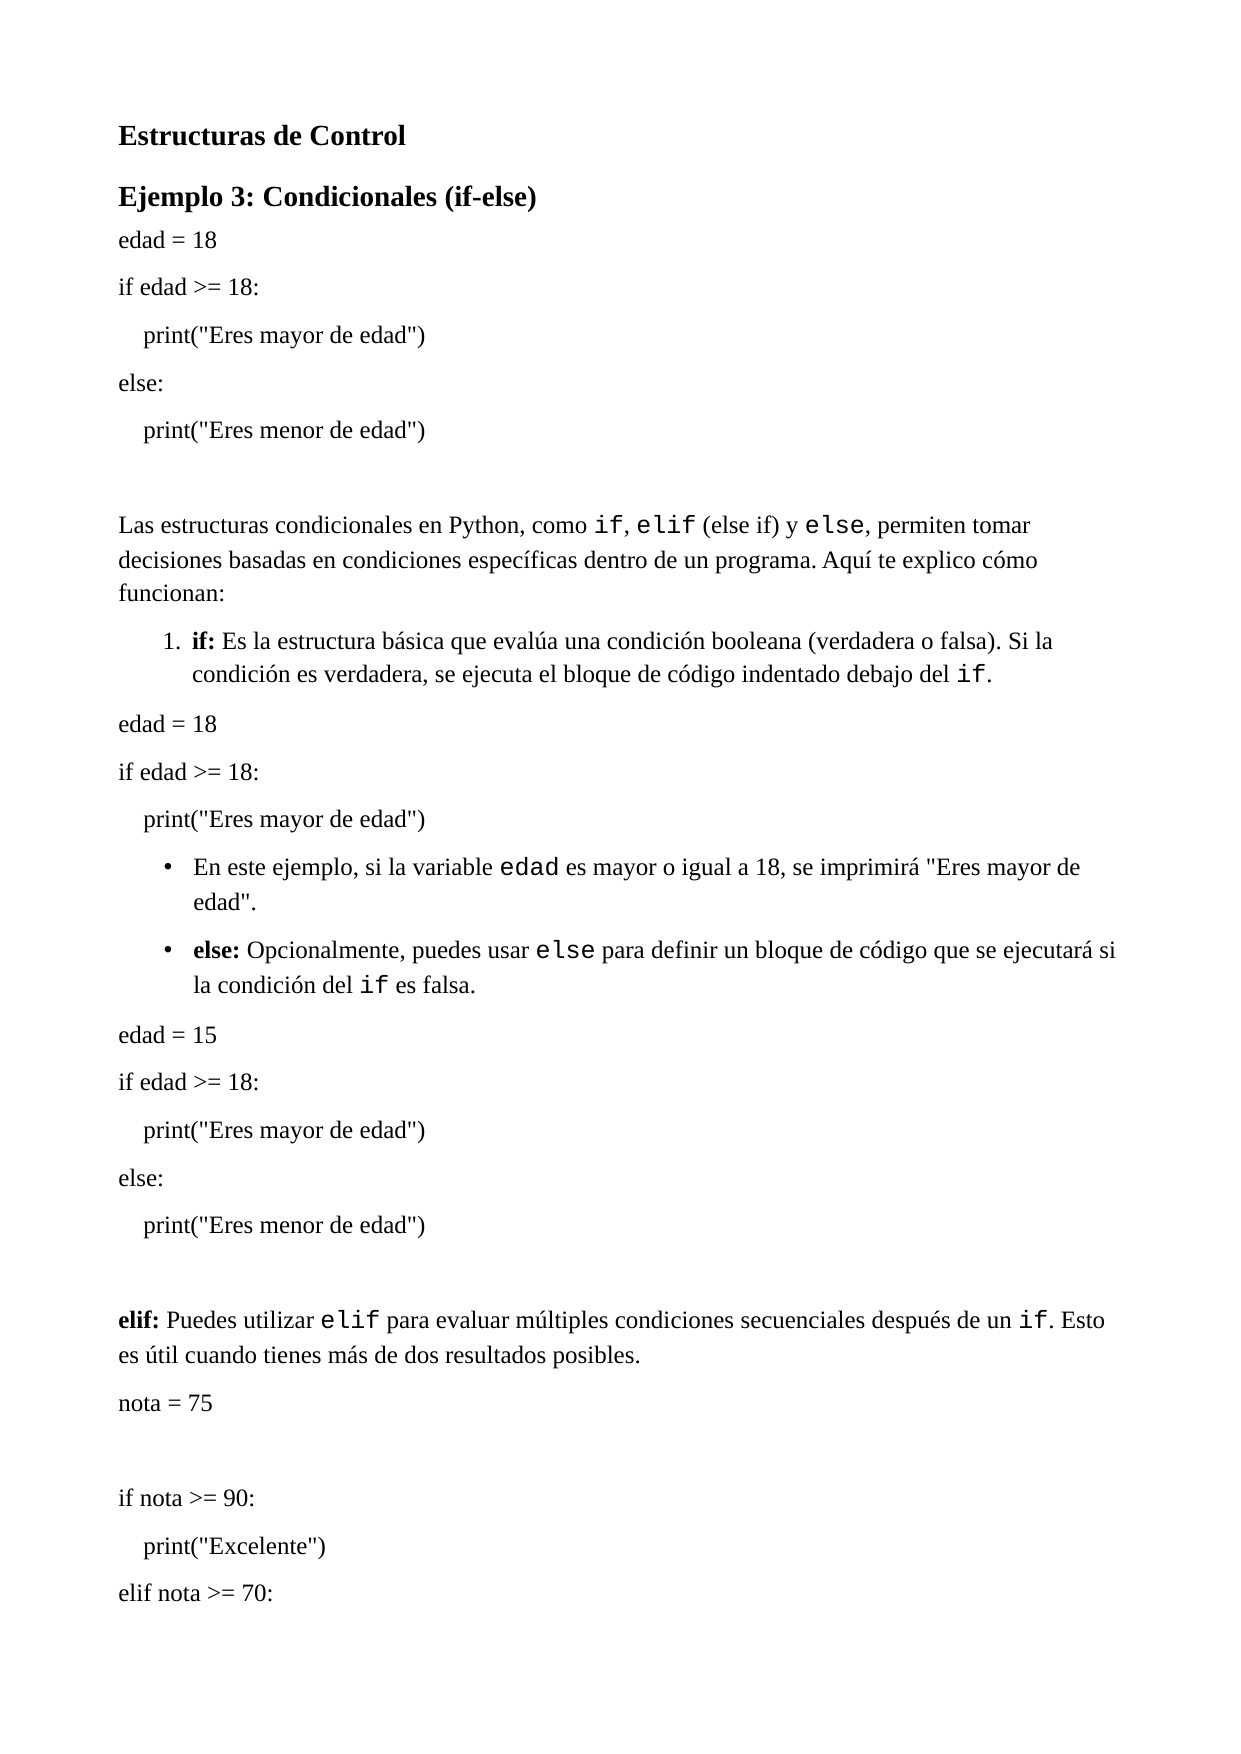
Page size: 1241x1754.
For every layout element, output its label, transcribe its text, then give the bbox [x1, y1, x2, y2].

text print("Excelente") [118, 1531, 1122, 1560]
text else: [118, 368, 1122, 396]
text edad = 18 [118, 709, 1122, 738]
list En este ejemplo, si la variable edad es mayor o igual a 18, se imprimirá "Eres mayor de edad". [164, 852, 1122, 916]
subtitle Ejemplo 3: Condicionales (if-else) [118, 179, 1122, 212]
text if edad >= 18: [118, 272, 1122, 301]
text print("Eres menor de edad") [118, 415, 1122, 444]
text elif: Puedes utilizar elif para evaluar múltiples condiciones secuenciales después de un if. Esto es útil cuando tienes más de dos resultados posibles. [118, 1305, 1122, 1369]
text print("Eres mayor de edad") [118, 1115, 1122, 1144]
list if: Es la estructura básica que evalúa una condición booleana (verdadera o falsa). Si la condición es verdadera, se ejecuta el bloque de código indentado debajo del if. [162, 626, 1122, 690]
text if nota >= 90: [118, 1483, 1122, 1512]
text Las estructuras condicionales en Python, como if, elif (else if) y else, permiten tomar decisiones basadas en condiciones específicas dentro de un programa. Aquí te explico cómo funcionan: [118, 510, 1122, 607]
text else: [118, 1163, 1122, 1191]
text elif nota >= 70: [118, 1578, 1122, 1607]
text print("Eres menor de edad") [118, 1210, 1122, 1239]
text print("Eres mayor de edad") [118, 804, 1122, 833]
list else: Opcionalmente, puedes usar else para definir un bloque de código que se ejecutará si la condición del if es falsa. [164, 935, 1122, 1001]
subtitle Estructuras de Control [118, 118, 1122, 152]
text print("Eres mayor de edad") [118, 320, 1122, 349]
text edad = 15 [118, 1020, 1122, 1048]
text if edad >= 18: [118, 1067, 1122, 1096]
text nota = 75 [118, 1388, 1122, 1417]
text edad = 18 [118, 225, 1122, 253]
text if edad >= 18: [118, 757, 1122, 786]
